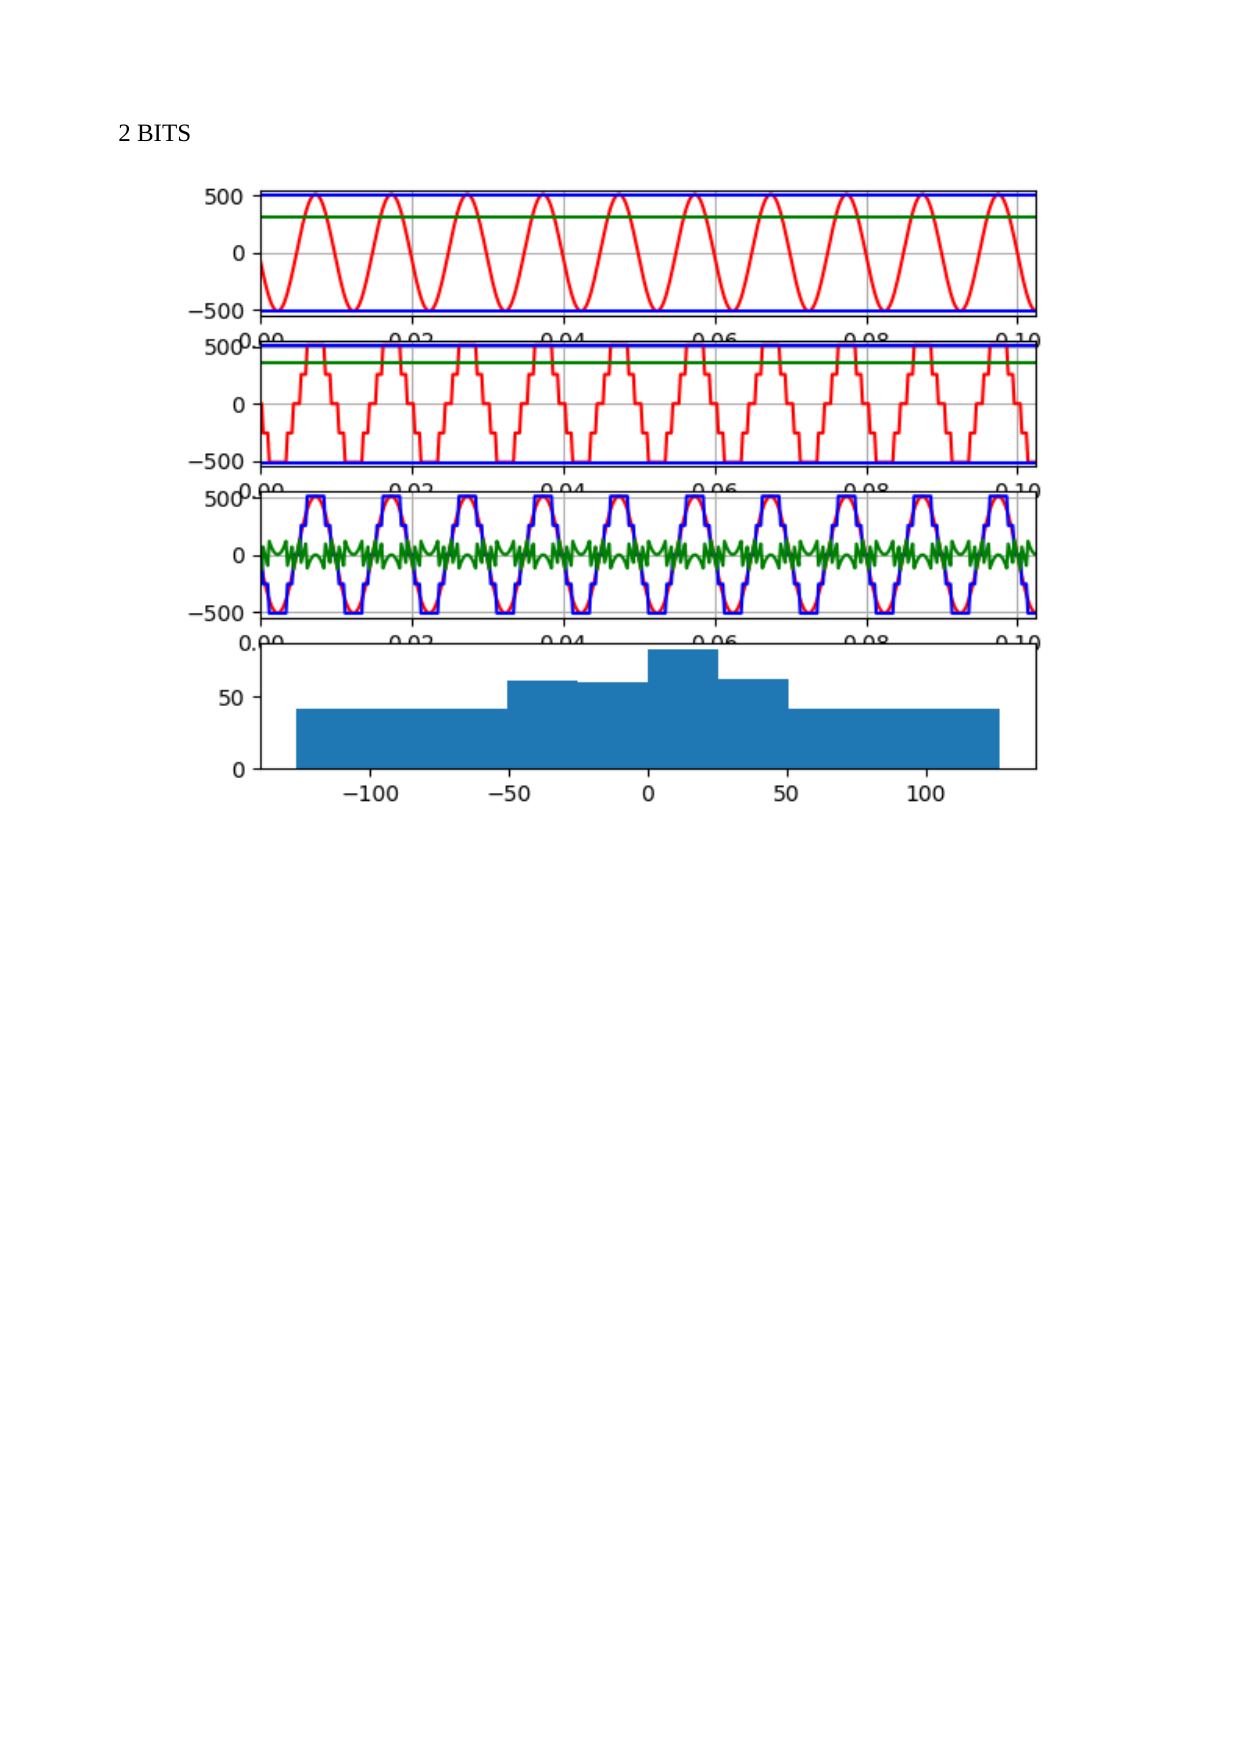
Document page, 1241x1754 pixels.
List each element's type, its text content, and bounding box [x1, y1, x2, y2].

picture [187, 175, 1053, 814]
text 2 BITS [118, 118, 1122, 147]
